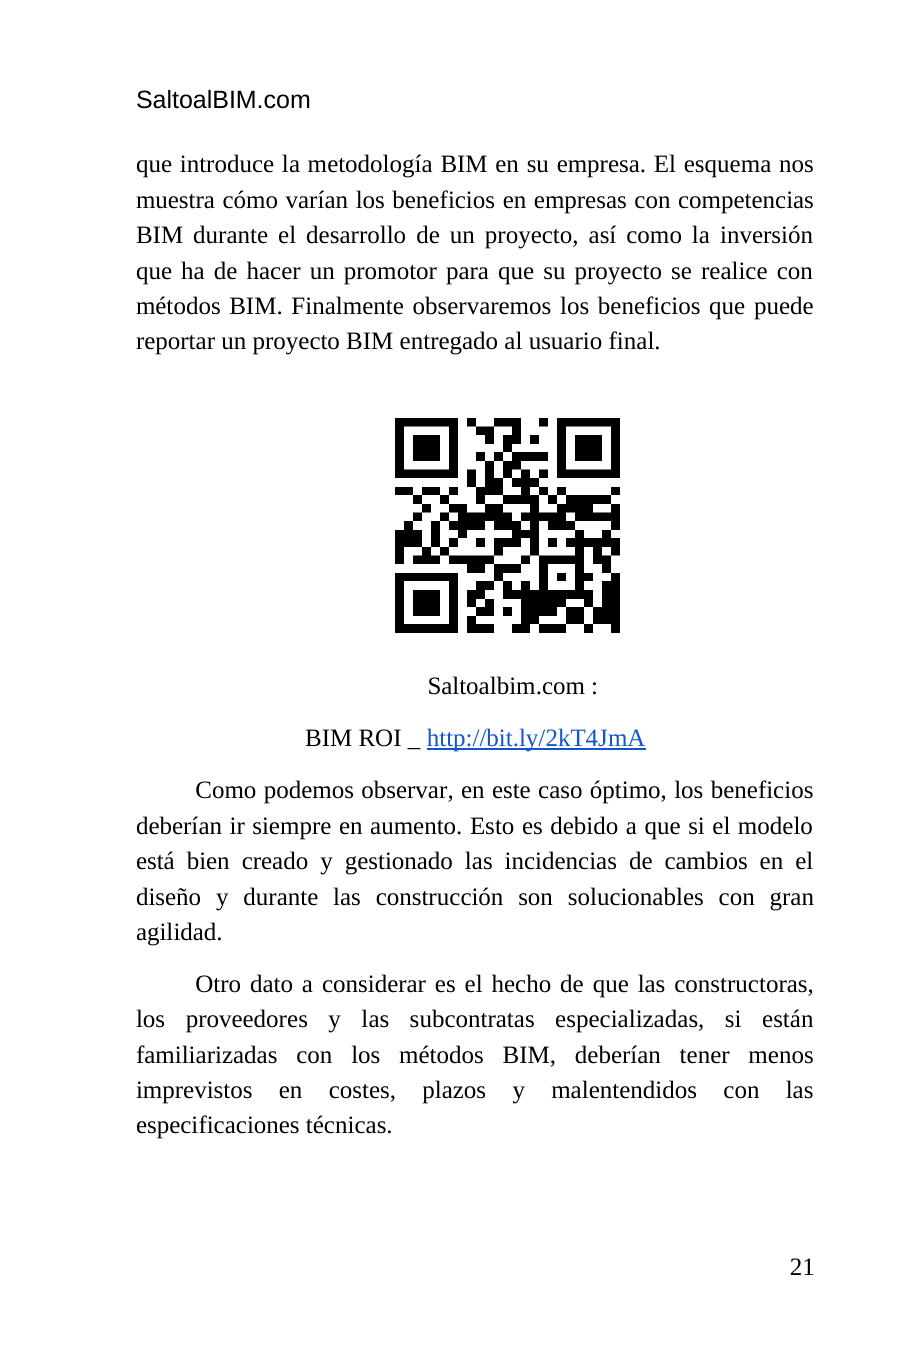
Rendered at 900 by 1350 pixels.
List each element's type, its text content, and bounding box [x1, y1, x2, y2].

text BIM ROI _ http://bit.ly/2kT4JmA [136, 718, 814, 754]
text Otro dato a considerar es el hecho de que las constructoras, los proveedores y las subcontratas especializadas, si están familiarizadas con los métodos BIM, deberían tener menos imprevistos en costes, plazos y malentendidos con las especificaciones técnicas. [136, 964, 814, 1141]
text Como podemos observar, en este caso óptimo, los beneficios deberían ir siempre en aumento. Esto es debido a que si el modelo está bien creado y gestionado las incidencias de cambios en el diseño y durante las construcción son solucionables con gran agilidad. [136, 770, 814, 947]
text que introduce la metodología BIM en su empresa. El esquema nos muestra cómo varían los beneficios en empresas con competencias BIM durante el desarrollo de un proyecto, así como la inversión que ha de hacer un promotor para que su proyecto se realice con métodos BIM. Finalmente observaremos los beneficios que puede reportar un proyecto BIM entregado al usuario final. [136, 144, 814, 357]
text Saltoalbim.com : [136, 374, 814, 702]
picture [358, 383, 655, 667]
